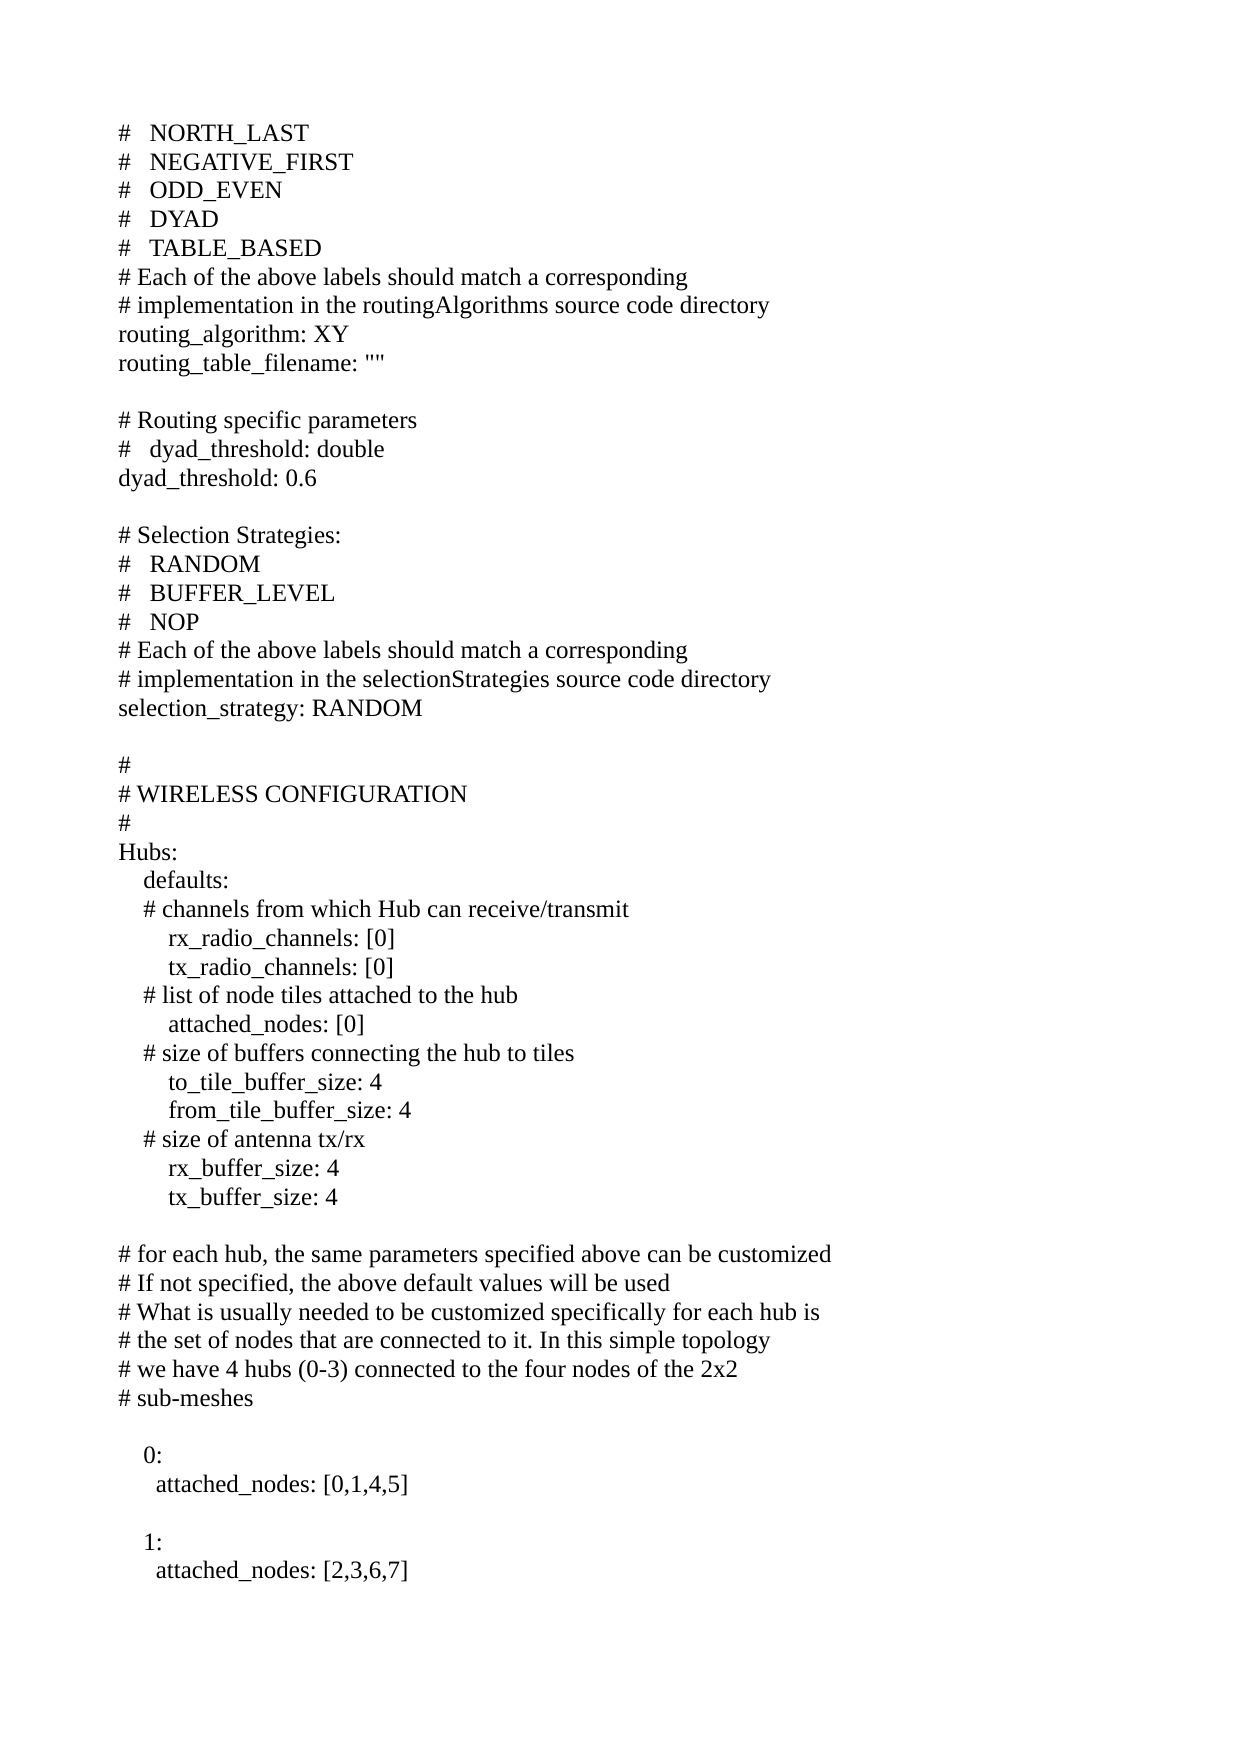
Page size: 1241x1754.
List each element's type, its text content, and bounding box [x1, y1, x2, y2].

text # RANDOM [118, 549, 1122, 578]
text attached_nodes: [2,3,6,7] [118, 1556, 1122, 1584]
text routing_algorithm: XY [118, 319, 1122, 348]
text # If not specified, the above default values will be used [118, 1268, 1122, 1297]
text attached_nodes: [0,1,4,5] [118, 1469, 1122, 1498]
text dyad_threshold: 0.6 [118, 463, 1122, 492]
text # implementation in the selectionStrategies source code directory [118, 664, 1122, 693]
text # What is usually needed to be customized specifically for each hub is [118, 1297, 1122, 1326]
text # list of node tiles attached to the hub [118, 981, 1122, 1009]
text # size of buffers connecting the hub to tiles [118, 1038, 1122, 1067]
text 0: [118, 1441, 1122, 1469]
text # Each of the above labels should match a corresponding [118, 636, 1122, 664]
text # for each hub, the same parameters specified above can be customized [118, 1239, 1122, 1268]
text Hubs: [118, 837, 1122, 866]
text from_tile_buffer_size: 4 [118, 1096, 1122, 1124]
text 1: [118, 1527, 1122, 1556]
text rx_buffer_size: 4 [118, 1153, 1122, 1182]
text # [118, 808, 1122, 837]
text # sub-meshes [118, 1383, 1122, 1412]
text rx_radio_channels: [0] [118, 923, 1122, 952]
text # dyad_threshold: double [118, 434, 1122, 463]
text # the set of nodes that are connected to it. In this simple topology [118, 1326, 1122, 1354]
text # DYAD [118, 204, 1122, 233]
text routing_table_filename: "" [118, 348, 1122, 377]
text tx_radio_channels: [0] [118, 952, 1122, 981]
text # WIRELESS CONFIGURATION [118, 779, 1122, 808]
text attached_nodes: [0] [118, 1009, 1122, 1038]
text # size of antenna tx/rx [118, 1124, 1122, 1153]
text # NORTH_LAST [118, 118, 1122, 147]
text defaults: [118, 866, 1122, 894]
text # TABLE_BASED [118, 233, 1122, 262]
text # channels from which Hub can receive/transmit [118, 894, 1122, 923]
text # we have 4 hubs (0-3) connected to the four nodes of the 2x2 [118, 1354, 1122, 1383]
text # BUFFER_LEVEL [118, 578, 1122, 607]
text # NEGATIVE_FIRST [118, 147, 1122, 176]
text # [118, 751, 1122, 779]
text selection_strategy: RANDOM [118, 693, 1122, 722]
text # Selection Strategies: [118, 521, 1122, 549]
text # implementation in the routingAlgorithms source code directory [118, 291, 1122, 319]
text # Each of the above labels should match a corresponding [118, 262, 1122, 291]
text # ODD_EVEN [118, 176, 1122, 204]
text # Routing specific parameters [118, 406, 1122, 434]
text to_tile_buffer_size: 4 [118, 1067, 1122, 1096]
text tx_buffer_size: 4 [118, 1182, 1122, 1211]
text # NOP [118, 607, 1122, 636]
